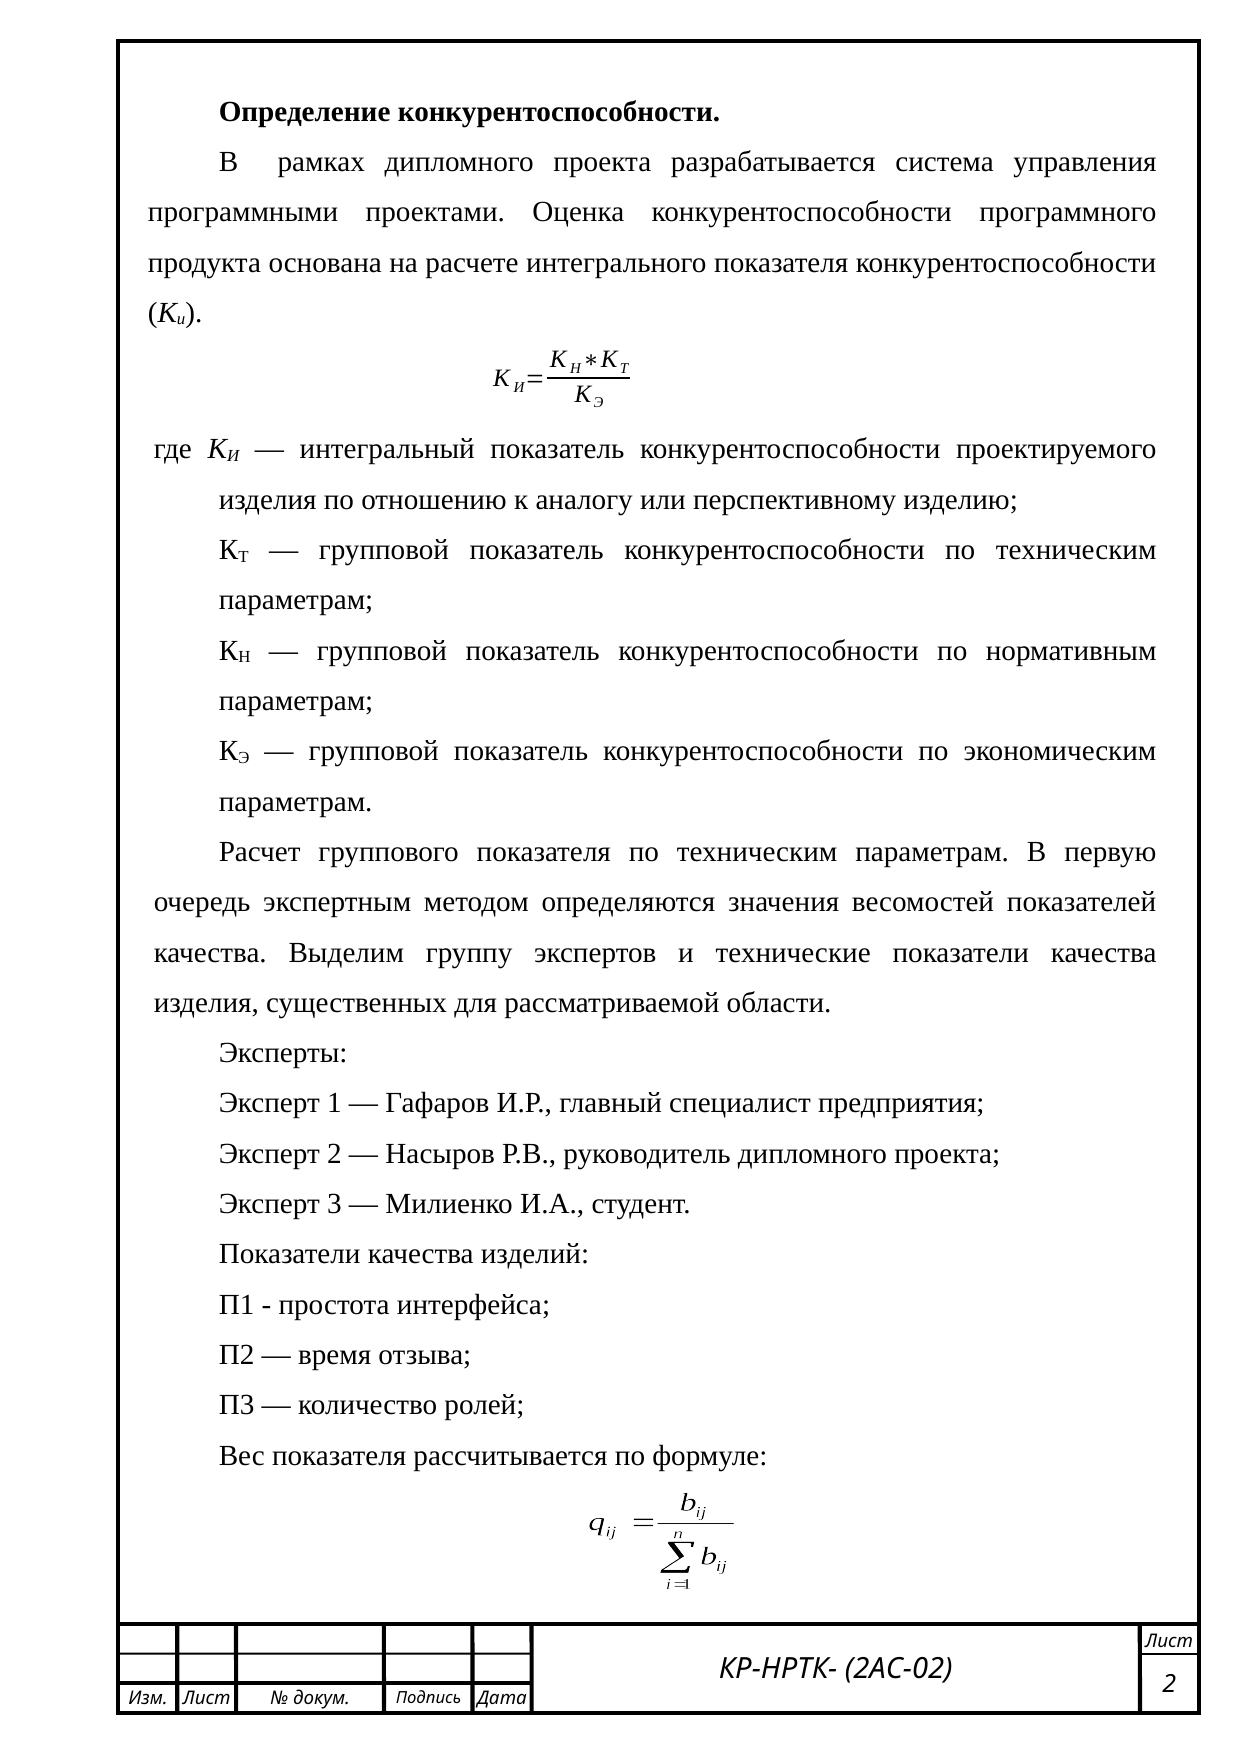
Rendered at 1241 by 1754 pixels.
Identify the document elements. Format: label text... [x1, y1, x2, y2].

text Показатели качества изделий: [148, 1237, 1157, 1270]
text П1 - простота интерфейса; [148, 1287, 1157, 1320]
text КТ — групповой показатель конкурентоспособности по техническим параметрам; [218, 532, 1157, 616]
text Вес показателя рассчитывается по формуле: [148, 1438, 1157, 1471]
text Эксперт 3 — Милиенко И.А., студент. [148, 1186, 1157, 1220]
text где КИ — интегральный показатель конкурентоспособности проектируемого изделия по отношению к аналогу или перспективному изделию; [153, 432, 1157, 515]
text В рамках дипломного проекта разрабатывается система управления программными проектами. Оценка конкурентоспособности программного продукта основана на расчете интегрального показателя конкурентоспособности (Ки). [148, 144, 1157, 328]
text КН — групповой показатель конкурентоспособности по нормативным параметрам; [218, 633, 1157, 717]
text П3 — количество ролей; [148, 1387, 1157, 1421]
text КЭ — групповой показатель конкурентоспособности по экономическим параметрам. [218, 733, 1157, 817]
text Эксперты: [148, 1035, 1157, 1069]
text П2 — время отзыва; [148, 1337, 1157, 1371]
text Расчет группового показателя по техническим параметрам. В первую очередь экспертным методом определяются значения весомостей показателей качества. Выделим группу экспертов и технические показатели качества изделия, существенных для рассматриваемой области. [153, 834, 1157, 1018]
text Эксперт 1 — Гафаров И.Р., главный специалист предприятия; [148, 1086, 1157, 1119]
text Эксперт 2 — Насыров Р.В., руководитель дипломного проекта; [148, 1136, 1157, 1169]
text Определение конкурентоспособности. [148, 94, 1157, 127]
